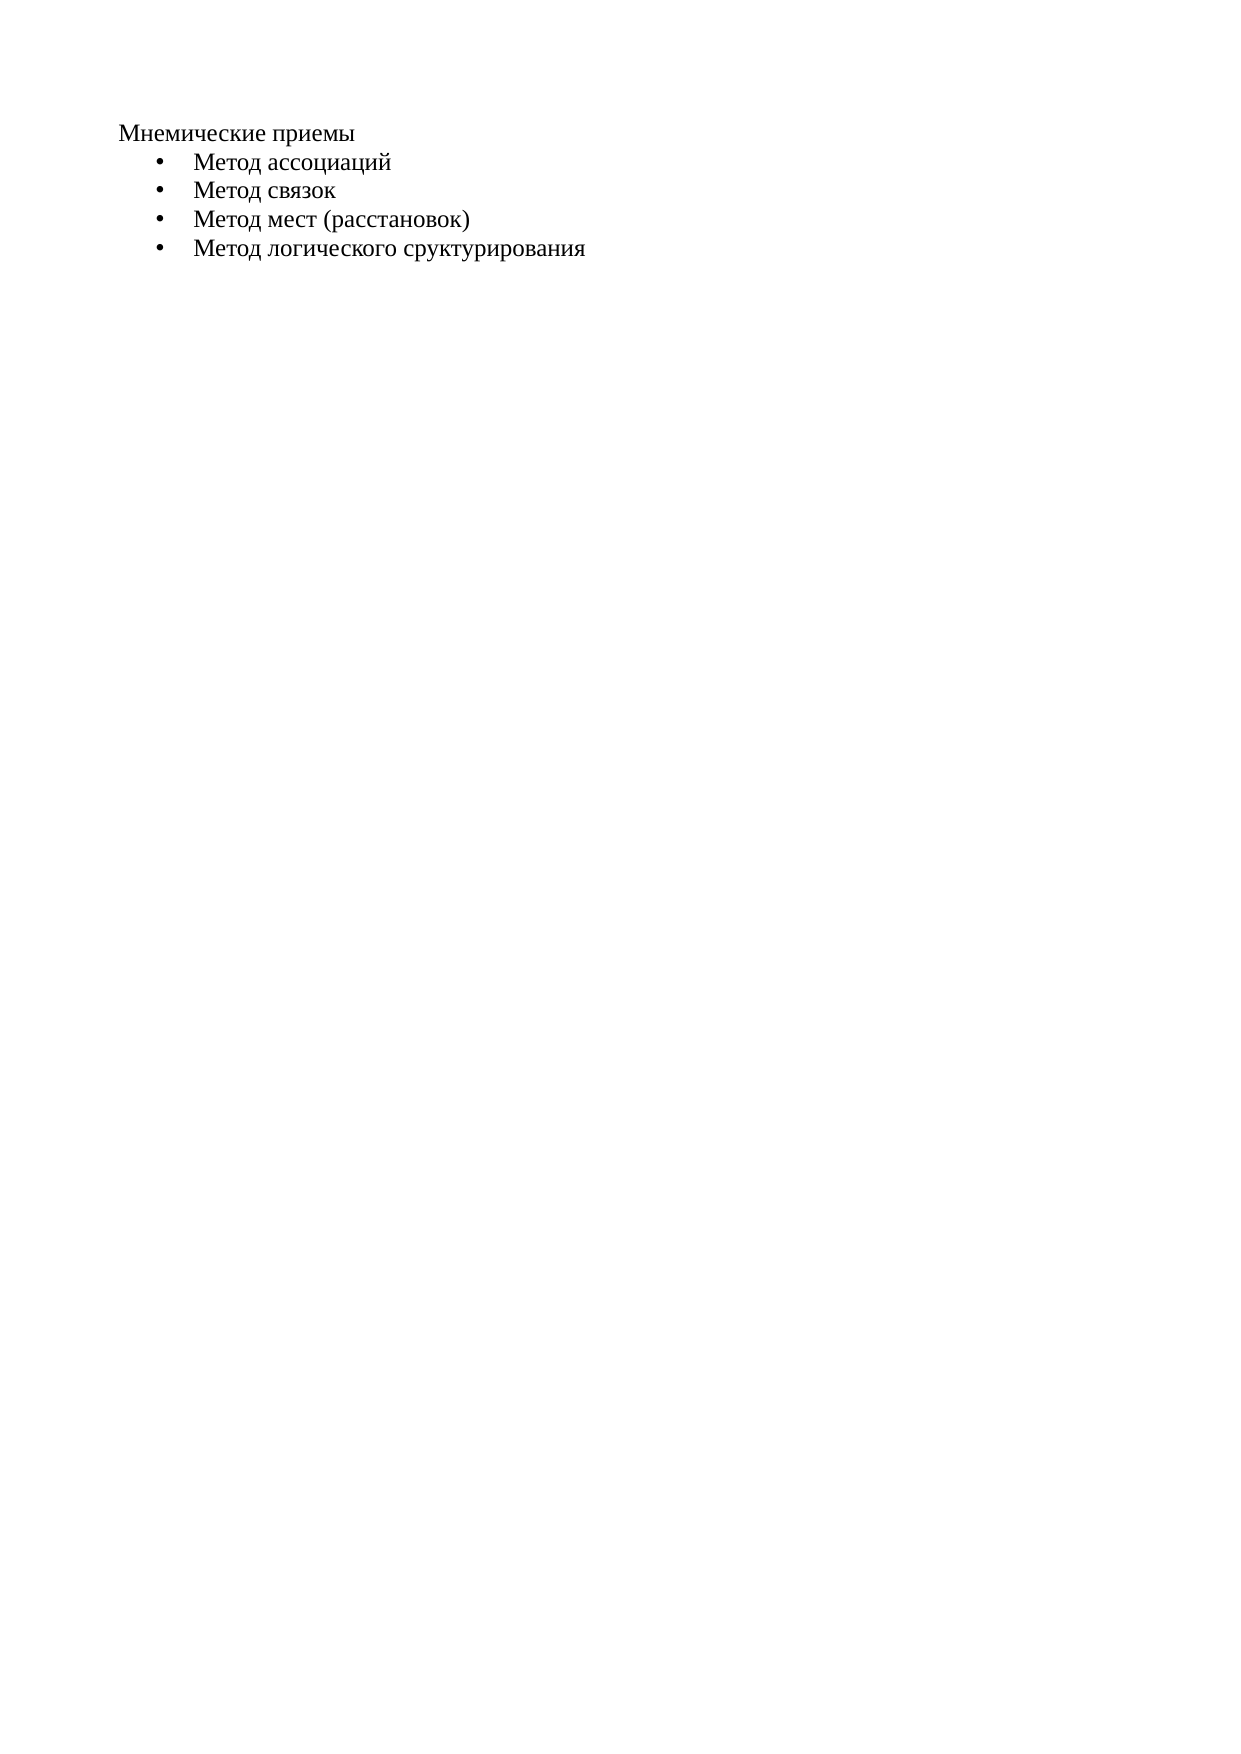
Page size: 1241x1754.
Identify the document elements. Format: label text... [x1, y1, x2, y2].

list Метод логического сруктурирования [156, 233, 1122, 262]
list Метод мест (расстановок) [156, 204, 1122, 233]
text Мнемические приемы [118, 118, 1122, 147]
list Метод связок [156, 176, 1122, 204]
list Метод ассоциаций [156, 147, 1122, 176]
